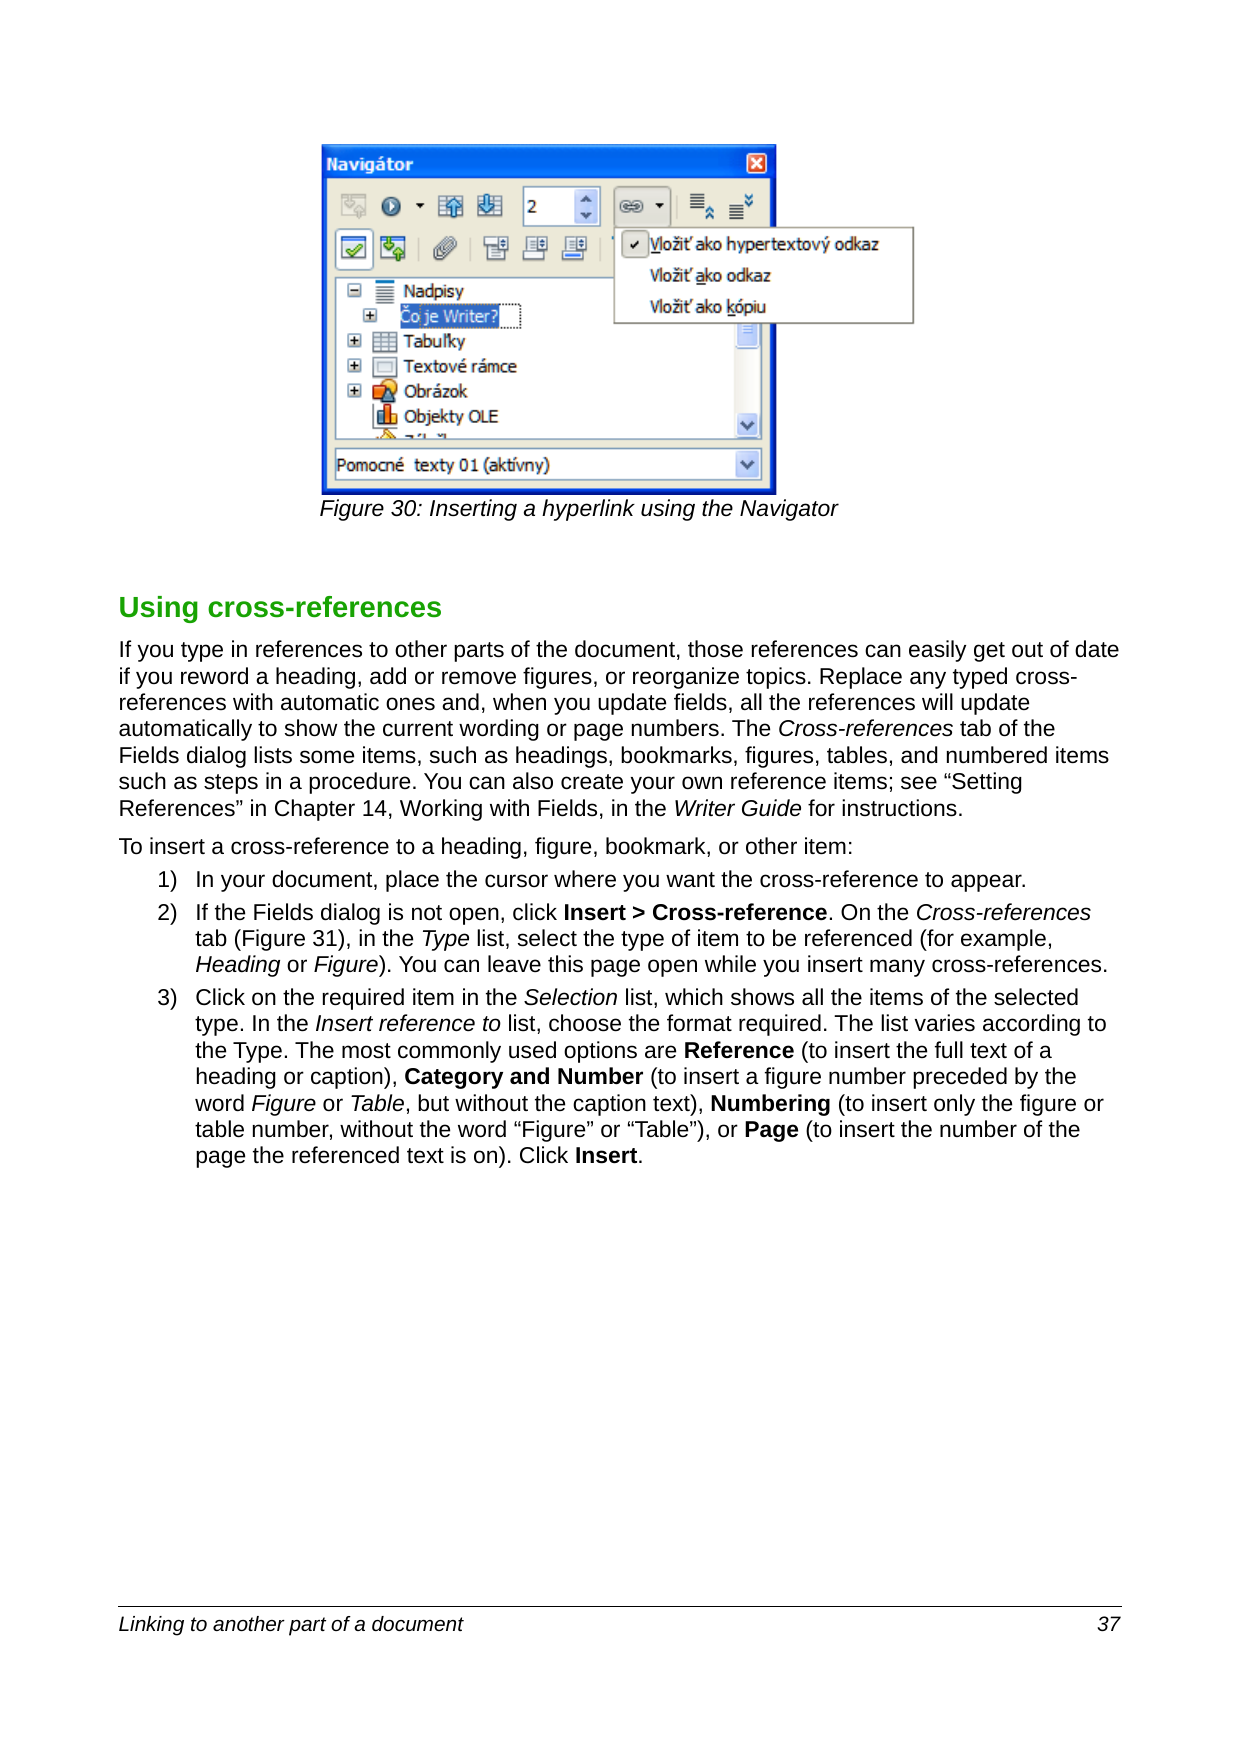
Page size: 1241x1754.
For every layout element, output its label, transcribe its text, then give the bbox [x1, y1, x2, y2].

text Figure 30: Inserting a hyperlink using the Navigator [319, 151, 921, 521]
list In your document, place the cursor where you want the cross-reference to appear. [177, 866, 1122, 892]
picture [321, 144, 919, 495]
list Click on the required item in the Selection list, which shows all the items of the selected type. In the Insert reference to list, choose the format required. The list varies according to the Type. The most commonly used options are Reference (to insert the full text of a heading or caption), Category and Number (to insert a figure number preceded by the word Figure or Table, but without the caption text), Numbering (to insert only the figure or table number, without the word “Figure” or “Table”), or Page (to insert the number of the page the referenced text is on). Click Insert. [177, 984, 1122, 1168]
text If you type in references to other parts of the document, those references can easily get out of date if you reword a heading, add or remove figures, or reorganize topics. Replace any typed cross-references with automatic ones and, when you update fields, all the references will update automatically to show the current wording or page numbers. The Cross-references tab of the Fields dialog lists some items, such as headings, bookmarks, figures, tables, and numbered items such as steps in a procedure. You can also create your own reference items; see “Setting References” in Chapter 14, Working with Fields, in the Writer Guide for instructions. [118, 636, 1122, 821]
subtitle Using cross-references [118, 590, 1122, 624]
list To insert a cross-reference to a heading, figure, bookmark, or other item: [118, 833, 1122, 860]
list If the Fields dialog is not open, click Insert > Cross-reference. On the Cross-references tab (Figure 31), in the Type list, select the type of item to be referenced (for example, Heading or Figure). You can leave this page open while you insert many cross-references. [177, 899, 1122, 978]
